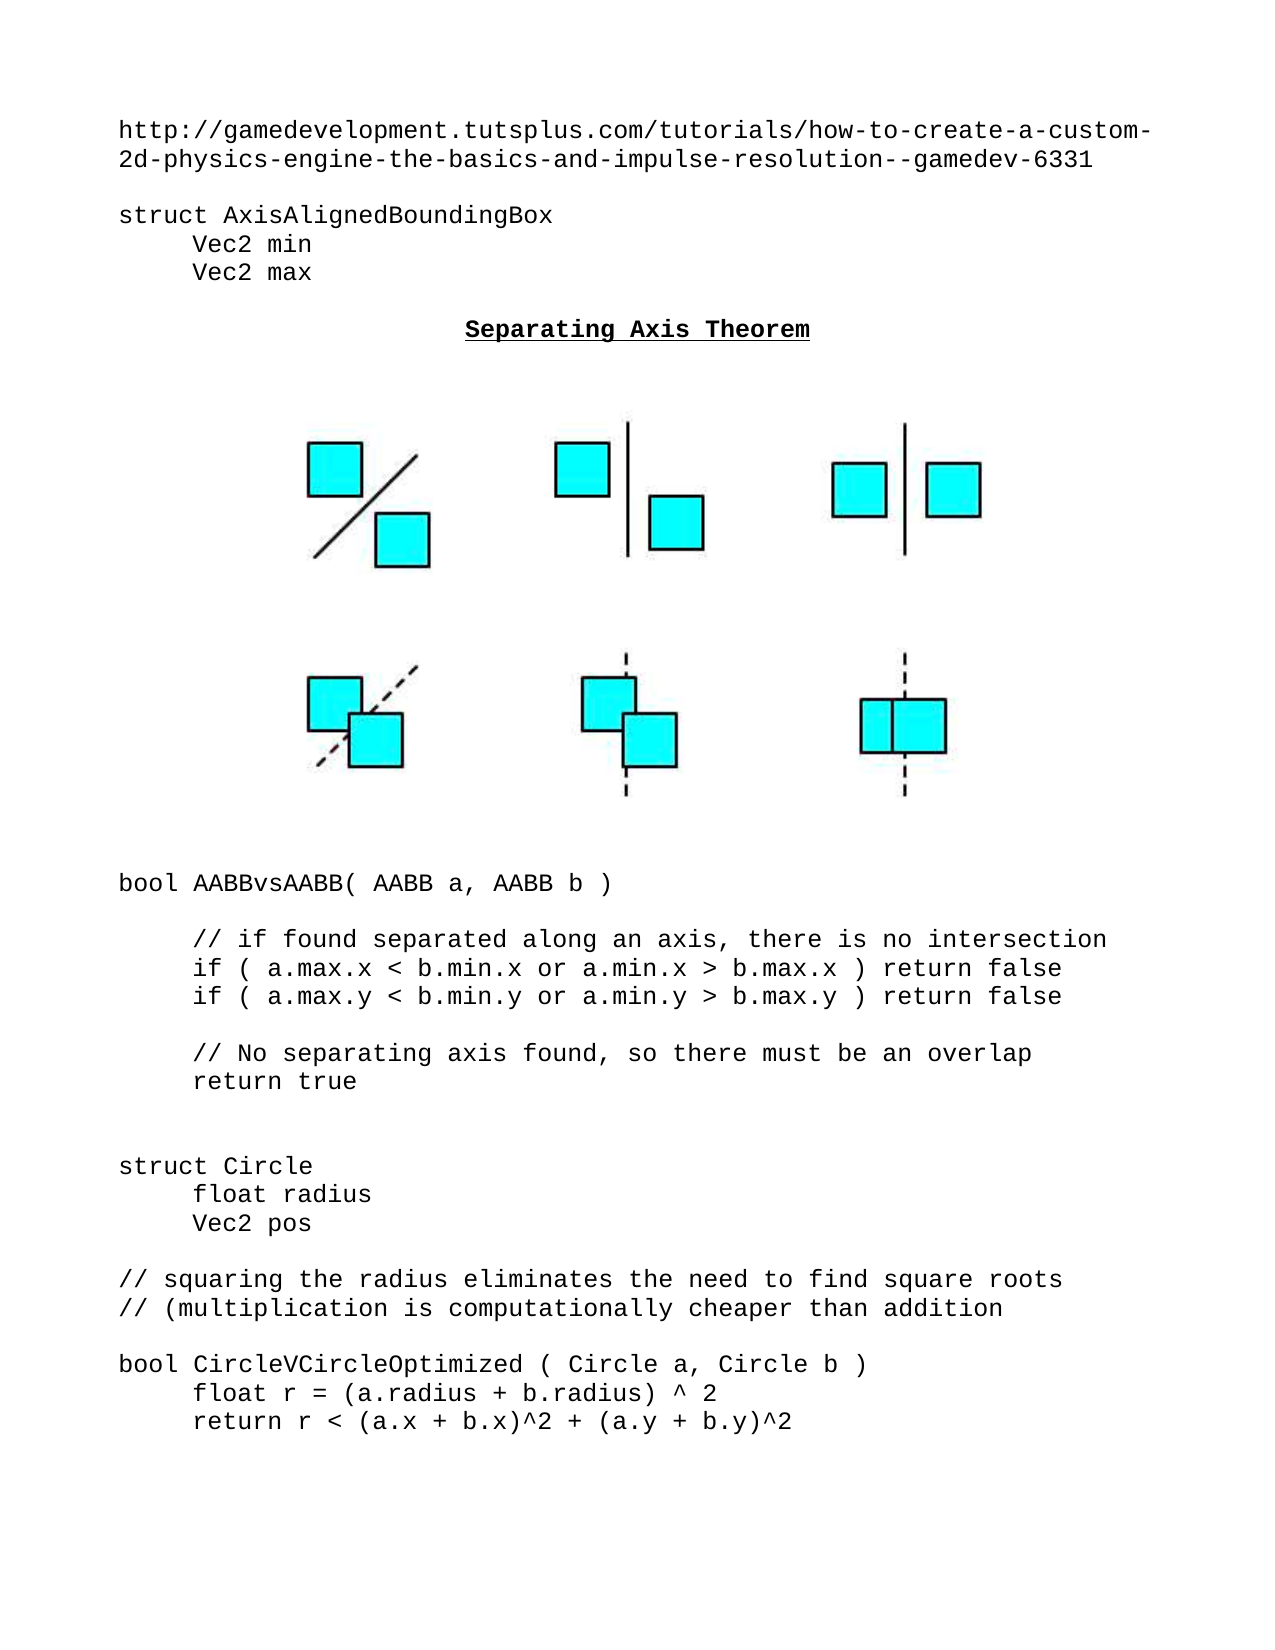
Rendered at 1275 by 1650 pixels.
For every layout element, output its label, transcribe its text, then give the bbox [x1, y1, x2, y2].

picture [207, 373, 1068, 842]
text // No separating axis found, so there must be an overlap [118, 1040, 1157, 1068]
text Vec2 min [118, 231, 1157, 260]
text struct Circle [118, 1153, 1157, 1182]
text // squaring the radius eliminates the need to find square roots [118, 1267, 1157, 1295]
text Separating Axis Theorem [118, 316, 1157, 345]
text bool AABBvsAABB( AABB a, AABB b ) [118, 870, 1157, 898]
text Vec2 max [118, 260, 1157, 288]
text // (multiplication is computationally cheaper than addition [118, 1295, 1157, 1323]
text struct AxisAlignedBoundingBox [118, 203, 1157, 231]
text if ( a.max.x < b.min.x or a.min.x > b.max.x ) return false [118, 955, 1157, 983]
text return r < (a.x + b.x)^2 + (a.y + b.y)^2 [118, 1408, 1157, 1437]
text bool CircleVCircleOptimized ( Circle a, Circle b ) [118, 1352, 1157, 1380]
text float radius [118, 1182, 1157, 1210]
text // if found separated along an axis, there is no intersection [118, 927, 1157, 955]
text Vec2 pos [118, 1210, 1157, 1238]
text http://gamedevelopment.tutsplus.com/tutorials/how-to-create-a-custom-2d-physics-engine-the-basics-and-impulse-resolution--gamedev-6331 [118, 118, 1157, 175]
text float r = (a.radius + b.radius) ^ 2 [118, 1380, 1157, 1408]
text return true [118, 1068, 1157, 1097]
text if ( a.max.y < b.min.y or a.min.y > b.max.y ) return false [118, 983, 1157, 1012]
